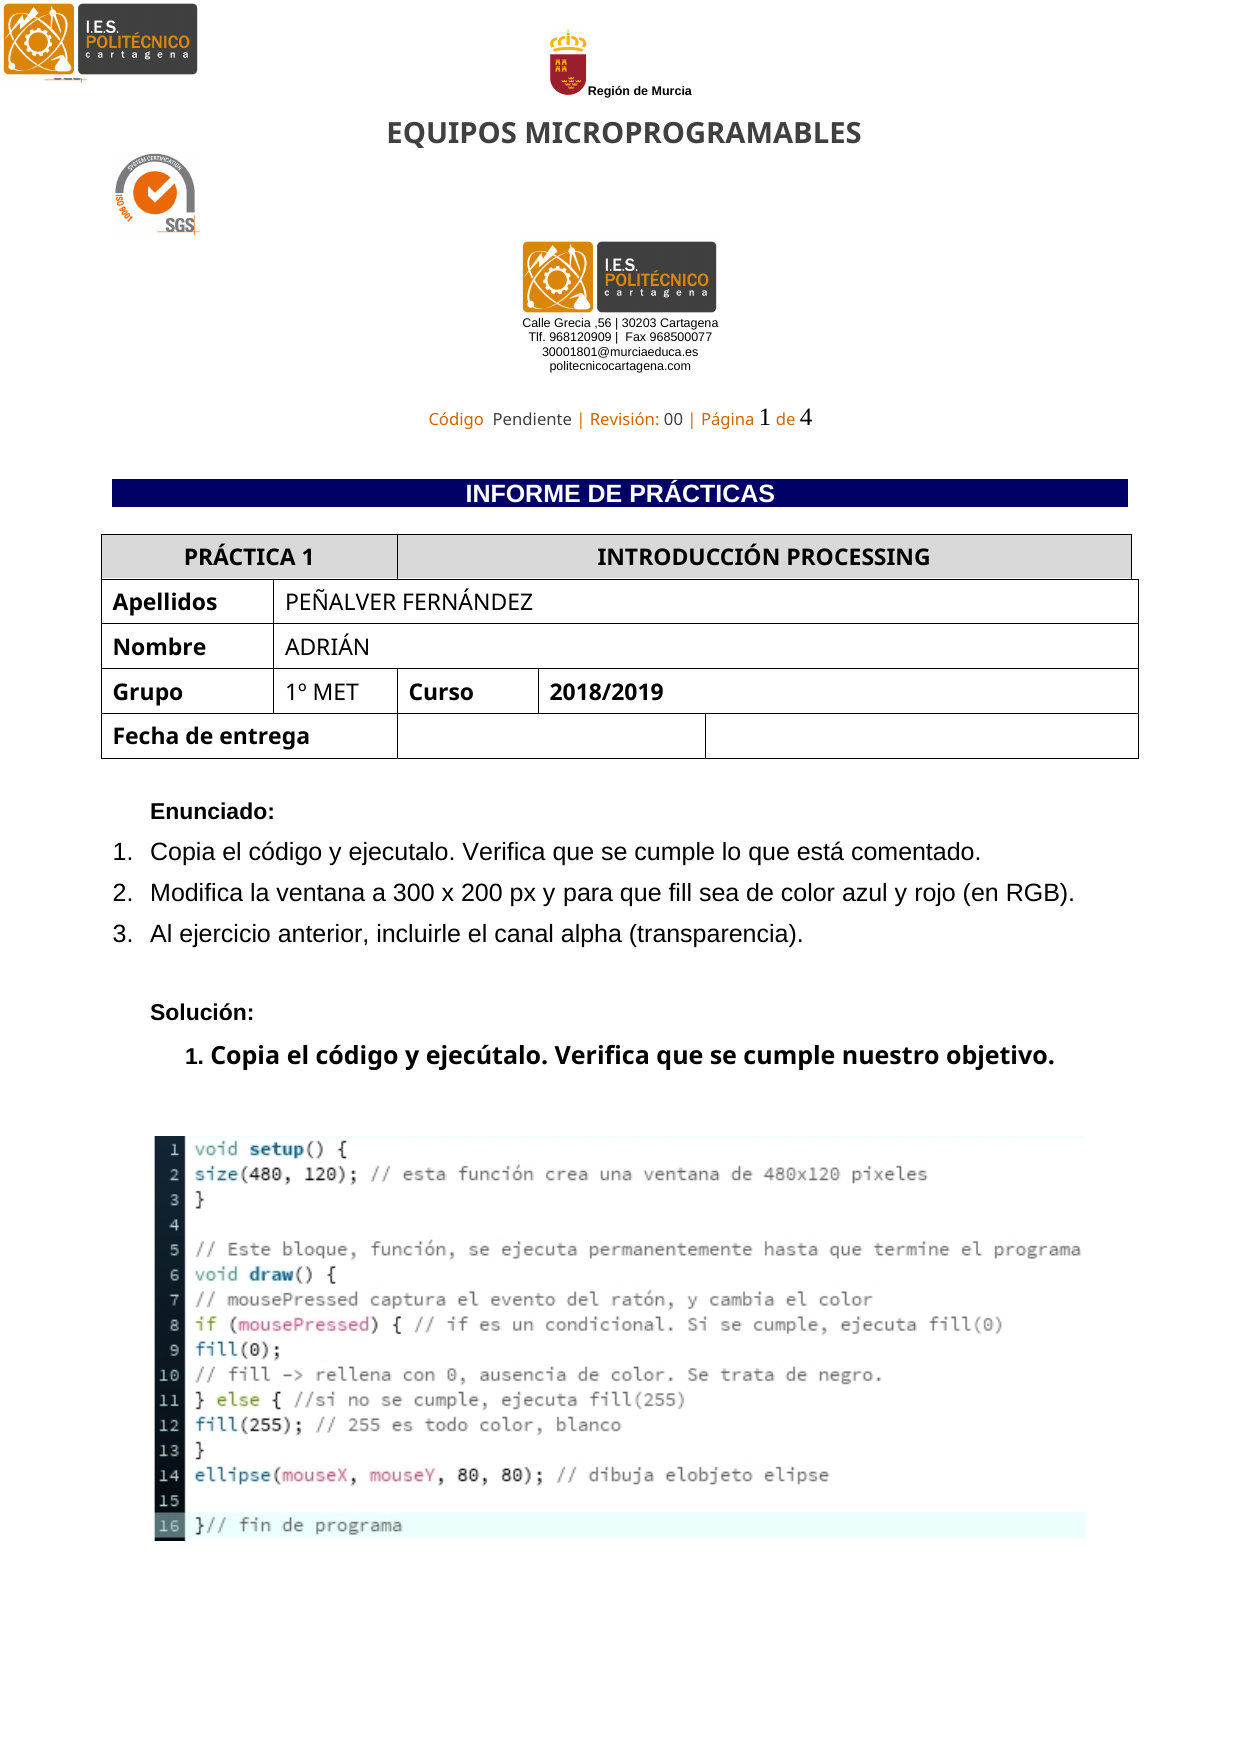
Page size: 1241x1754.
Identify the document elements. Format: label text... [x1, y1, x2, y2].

table_cell Apellidos [102, 580, 273, 623]
table_cell [398, 714, 705, 758]
table_header INTRODUCCIÓN PROCESSING [398, 535, 1131, 578]
list 1. Copia el código y ejecútalo. Verifica que se cumple nuestro objetivo. [112, 1038, 1128, 1072]
table_header [1132, 534, 1139, 578]
picture [112, 151, 202, 238]
list Al ejercicio anterior, incluirle el canal alpha (transparencia). [112, 919, 1128, 948]
picture [154, 1136, 1086, 1541]
list Copia el código y ejecutalo. Verifica que se cumple lo que está comentado. [112, 836, 1128, 865]
table_header PRÁCTICA 1 [102, 535, 397, 578]
table_cell Nombre [102, 624, 273, 668]
table_cell Grupo [102, 669, 273, 713]
text Solución: [150, 999, 1128, 1025]
list Modifica la ventana a 300 x 200 px y para que fill sea de color azul y rojo (en RGB). [112, 878, 1128, 906]
table_cell PEÑALVER FERNÁNDEZ [274, 580, 1138, 623]
table_cell [706, 714, 1138, 758]
text INFORME DE PRÁCTICAS [112, 479, 1128, 507]
picture [0, 0, 202, 86]
table_cell Curso [398, 669, 538, 713]
table_cell 1º MET [274, 669, 397, 713]
text Enunciado: [150, 798, 1128, 824]
table_cell Fecha de entrega [102, 714, 397, 758]
table_cell 2018/2019 [539, 669, 1138, 713]
picture [519, 237, 721, 316]
table_cell ADRIÁN [274, 624, 1138, 668]
